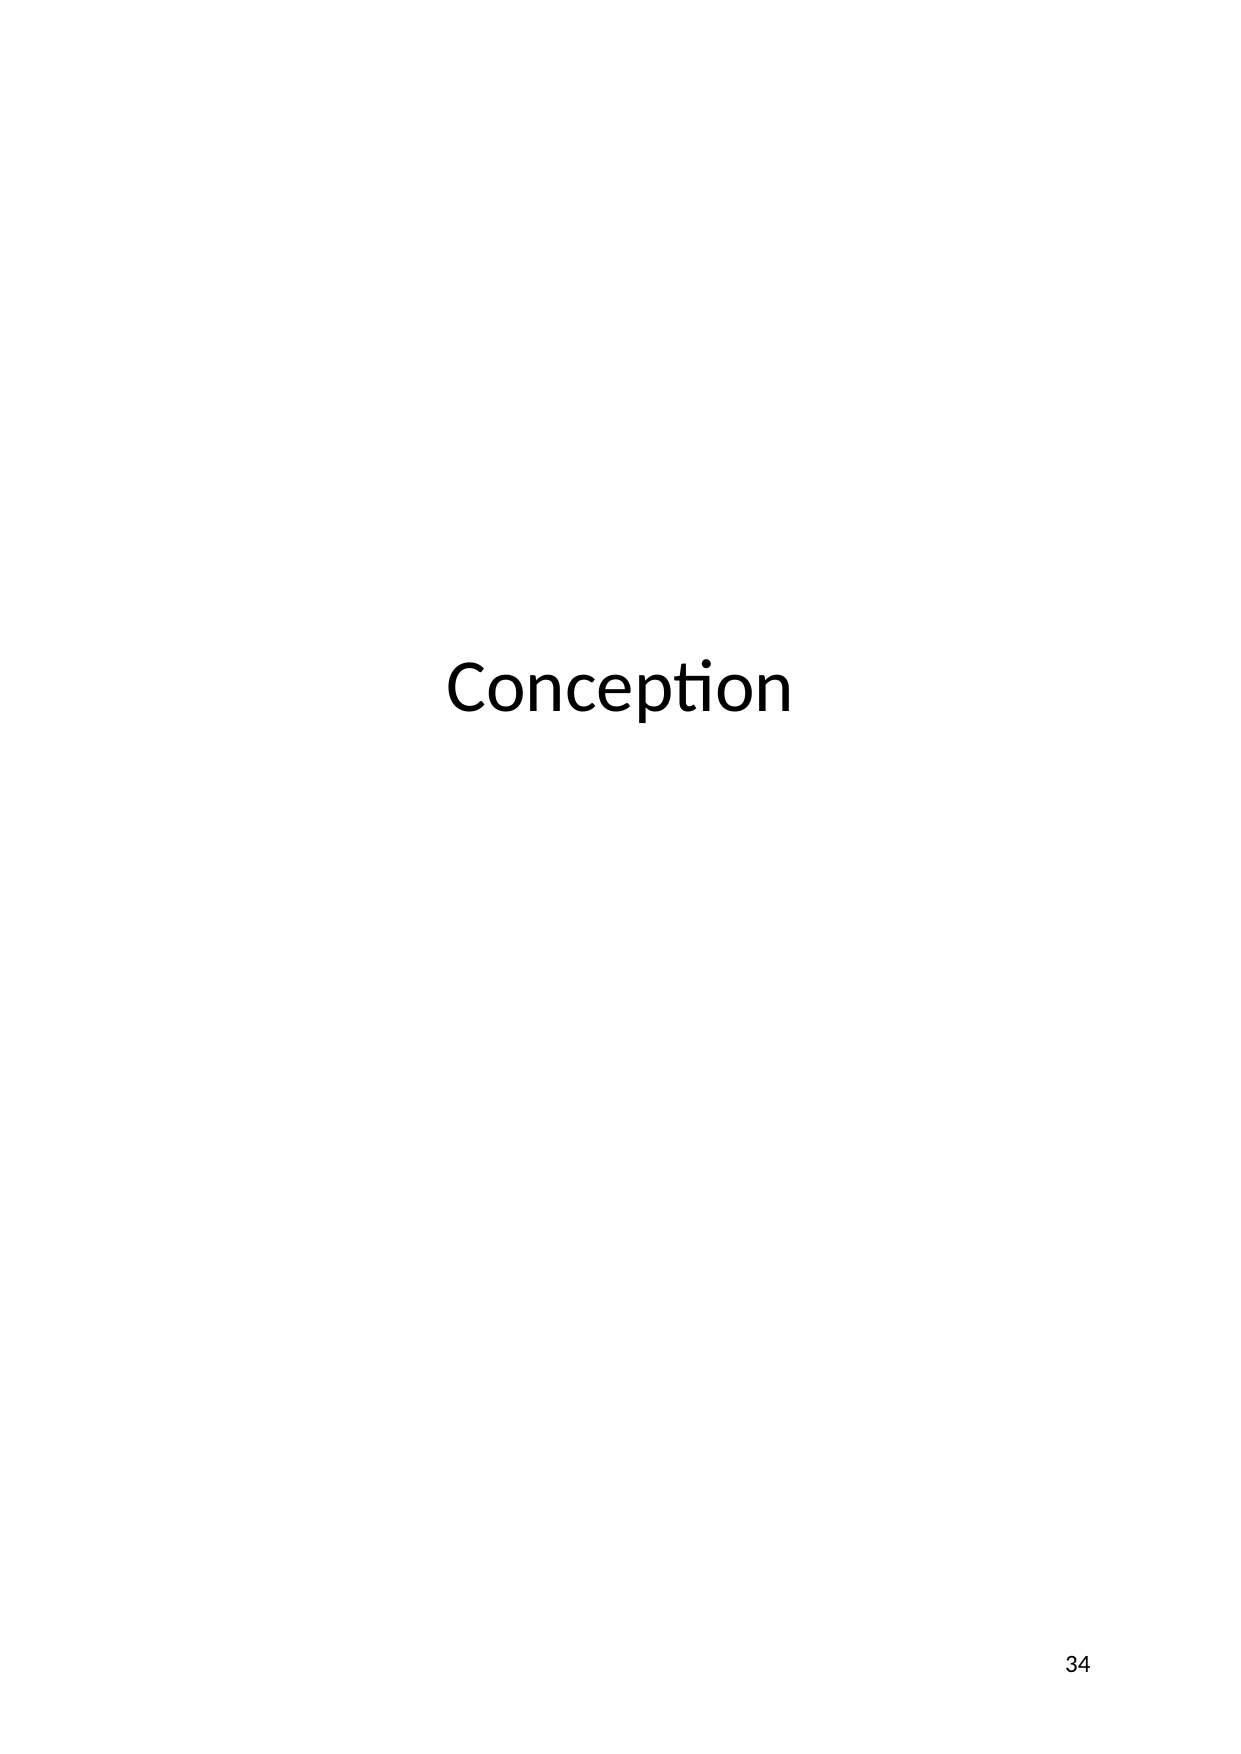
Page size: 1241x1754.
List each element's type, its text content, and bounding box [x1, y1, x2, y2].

title Conception [150, 639, 1090, 731]
